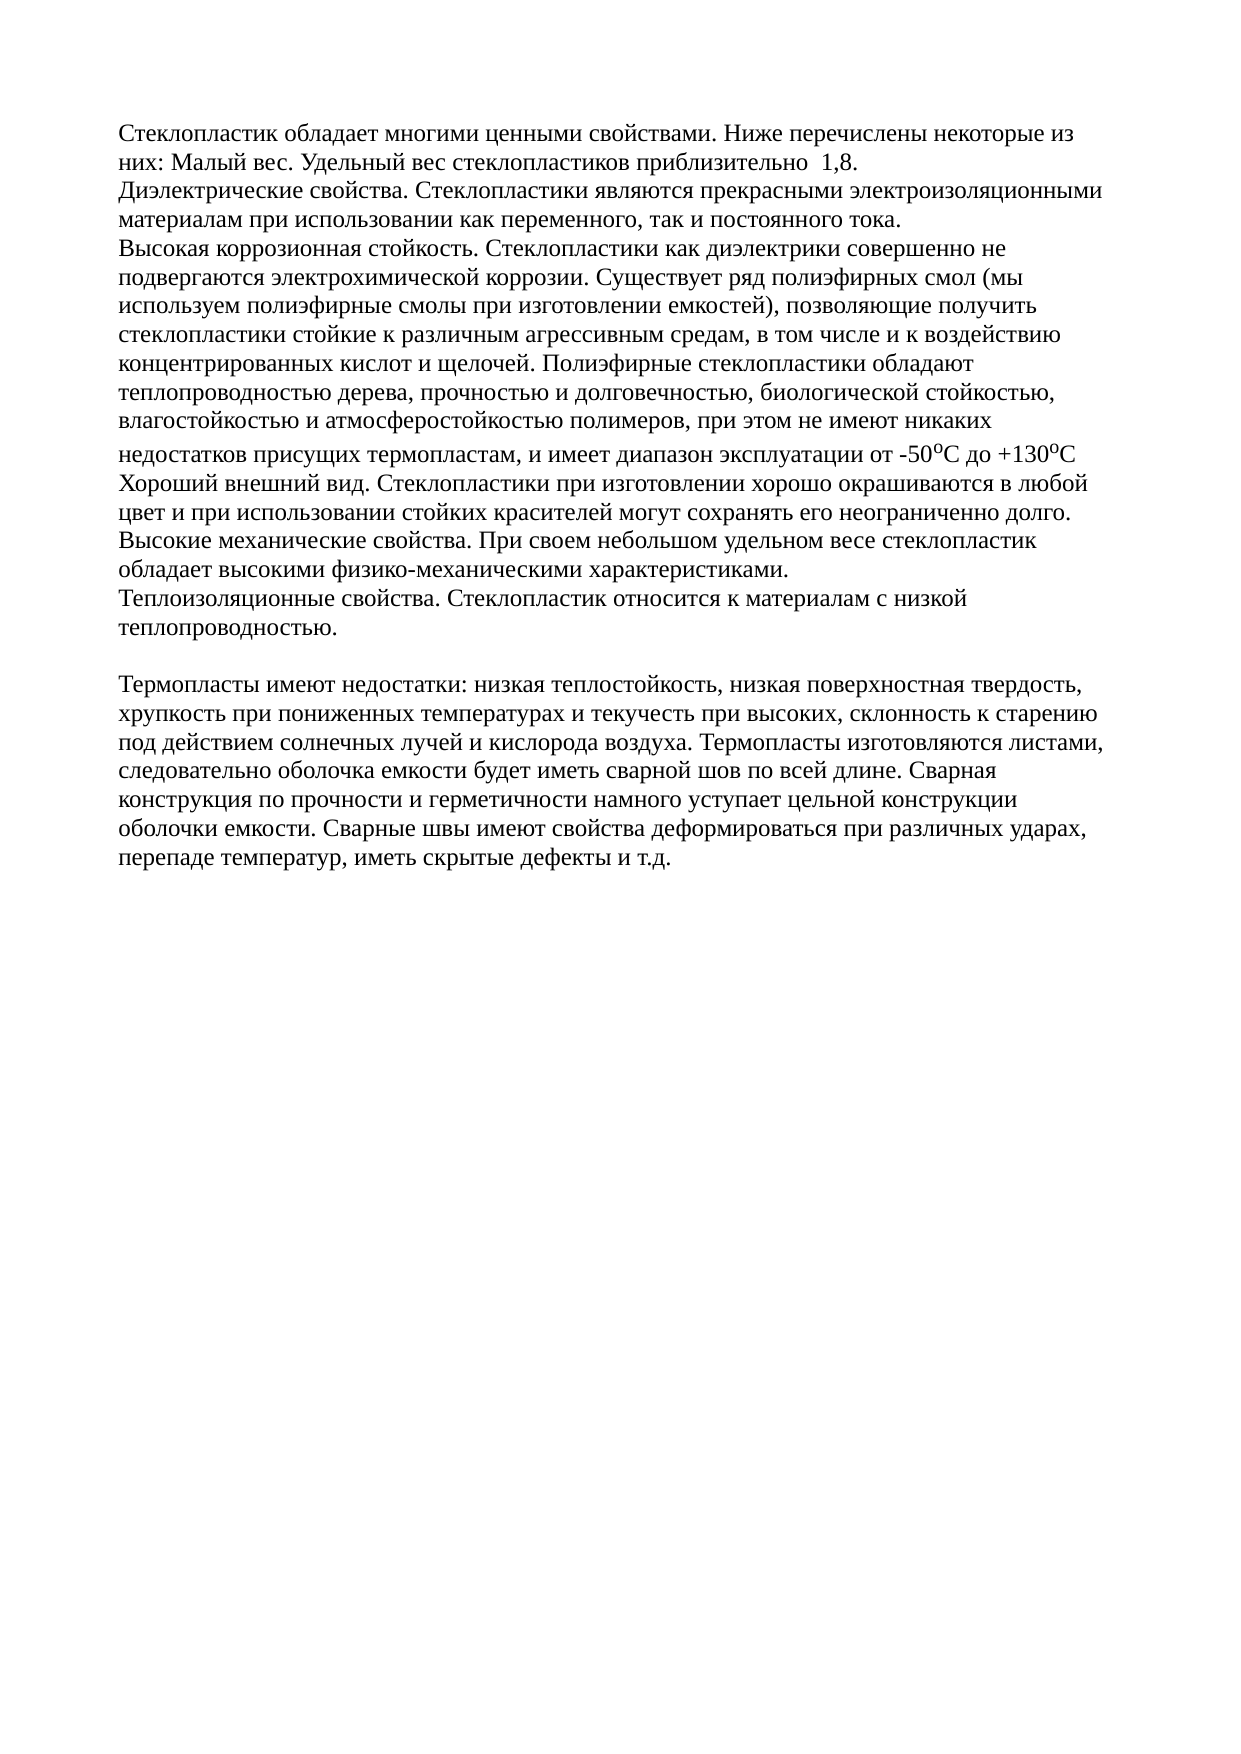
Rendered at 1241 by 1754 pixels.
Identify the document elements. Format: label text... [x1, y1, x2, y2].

text Высокие механические свойства. При своем небольшом удельном весе стеклопластик обладает высокими физико-механическими характеристиками. [118, 525, 1122, 583]
text Диэлектрические свойства. Стеклопластики являются прекрасными электроизоляционными материалам при использовании как переменного, так и постоянного тока. [118, 176, 1122, 233]
table_header Термопласты имеют недостатки: низкая теплостойкость, низкая поверхностная твердость, хрупкость при пониженных температурах и текучесть при высоких, склонность к старению под действием солнечных лучей и кислорода воздуха. Термопласты изготовляются листами, следовательно оболочка емкости будет иметь сварной шов по всей длине. Сварная конструкция по прочности и герметичности намного уступает цельной конструкции оболочки емкости. Сварные швы имеют свойства деформироваться при различных ударах, перепаде температур, иметь скрытые дефекты и т.д. [118, 669, 1122, 870]
text Высокая коррозионная стойкость. Стеклопластики как диэлектрики совершенно не подвергаются электрохимической коррозии. Существует ряд полиэфирных смол (мы используем полиэфирные смолы при изготовлении емкостей), позволяющие получить стеклопластики стойкие к различным агрессивным средам, в том числе и к воздействию концентрированных кислот и щелочей. Полиэфирные стеклопластики обладают теплопроводностью дерева, прочностью и долговечностью, биологической стойкостью, влагостойкостью и атмосферостойкостью полимеров, при этом не имеют никаких недостатков присущих термопластам, и имеет диапазон эксплуатации от -50oС до +130oС [118, 233, 1122, 468]
text Хороший внешний вид. Стеклопластики при изготовлении хорошо окрашиваются в любой цвет и при использовании стойких красителей могут сохранять его неограниченно долго. [118, 468, 1122, 525]
text Теплоизоляционные свойства. Стеклопластик относится к материалам с низкой теплопроводностью. [118, 583, 1122, 640]
text Стеклопластик обладает многими ценными свойствами. Ниже перечислены некоторые из них: Малый вес. Удельный вес стеклопластиков приблизительно 1,8. [118, 118, 1122, 176]
